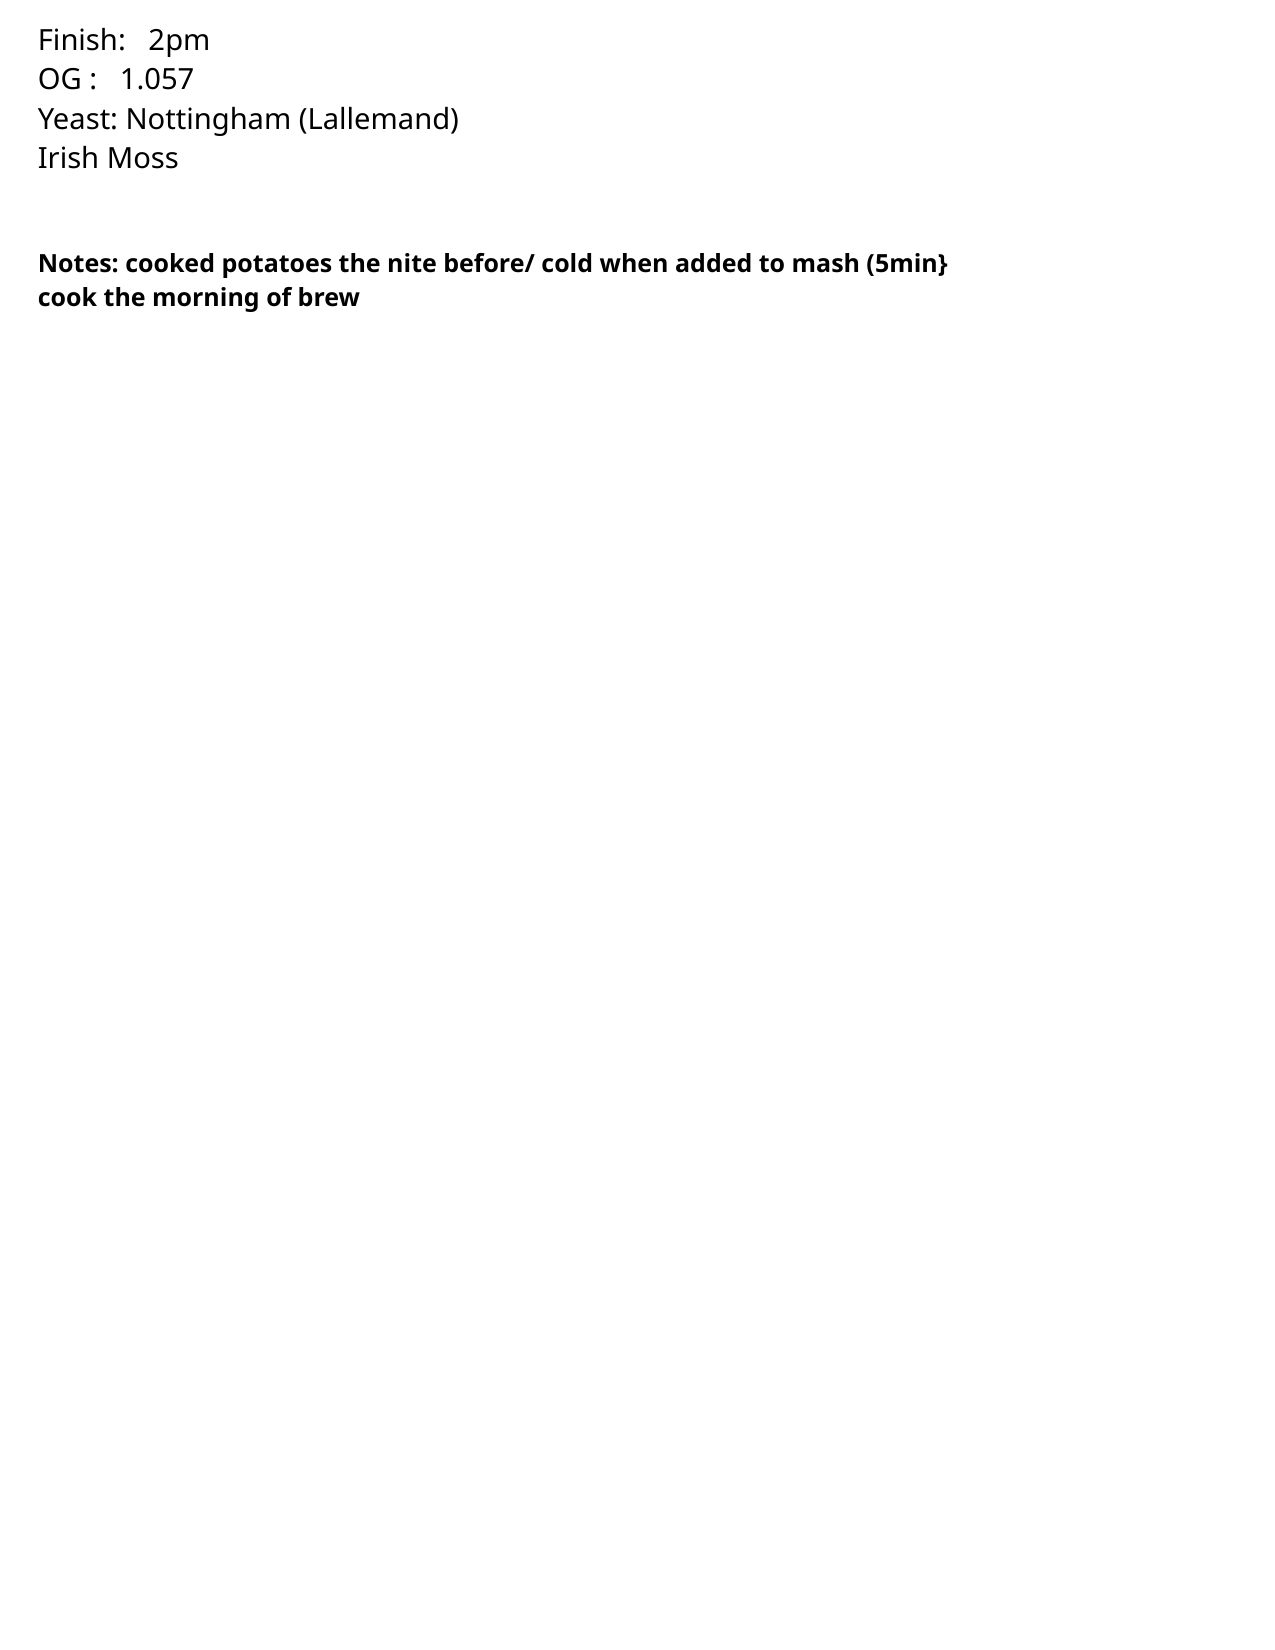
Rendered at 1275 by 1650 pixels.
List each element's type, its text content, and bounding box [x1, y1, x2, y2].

text cook the morning of brew [38, 280, 1237, 314]
text Finish: 2pm [38, 19, 1237, 58]
text OG : 1.057 [38, 58, 1237, 98]
text Irish Moss [38, 138, 1237, 177]
text Notes: cooked potatoes the nite before/ cold when added to mash (5min} [38, 246, 1237, 280]
text Yeast: Nottingham (Lallemand) [38, 98, 1237, 138]
